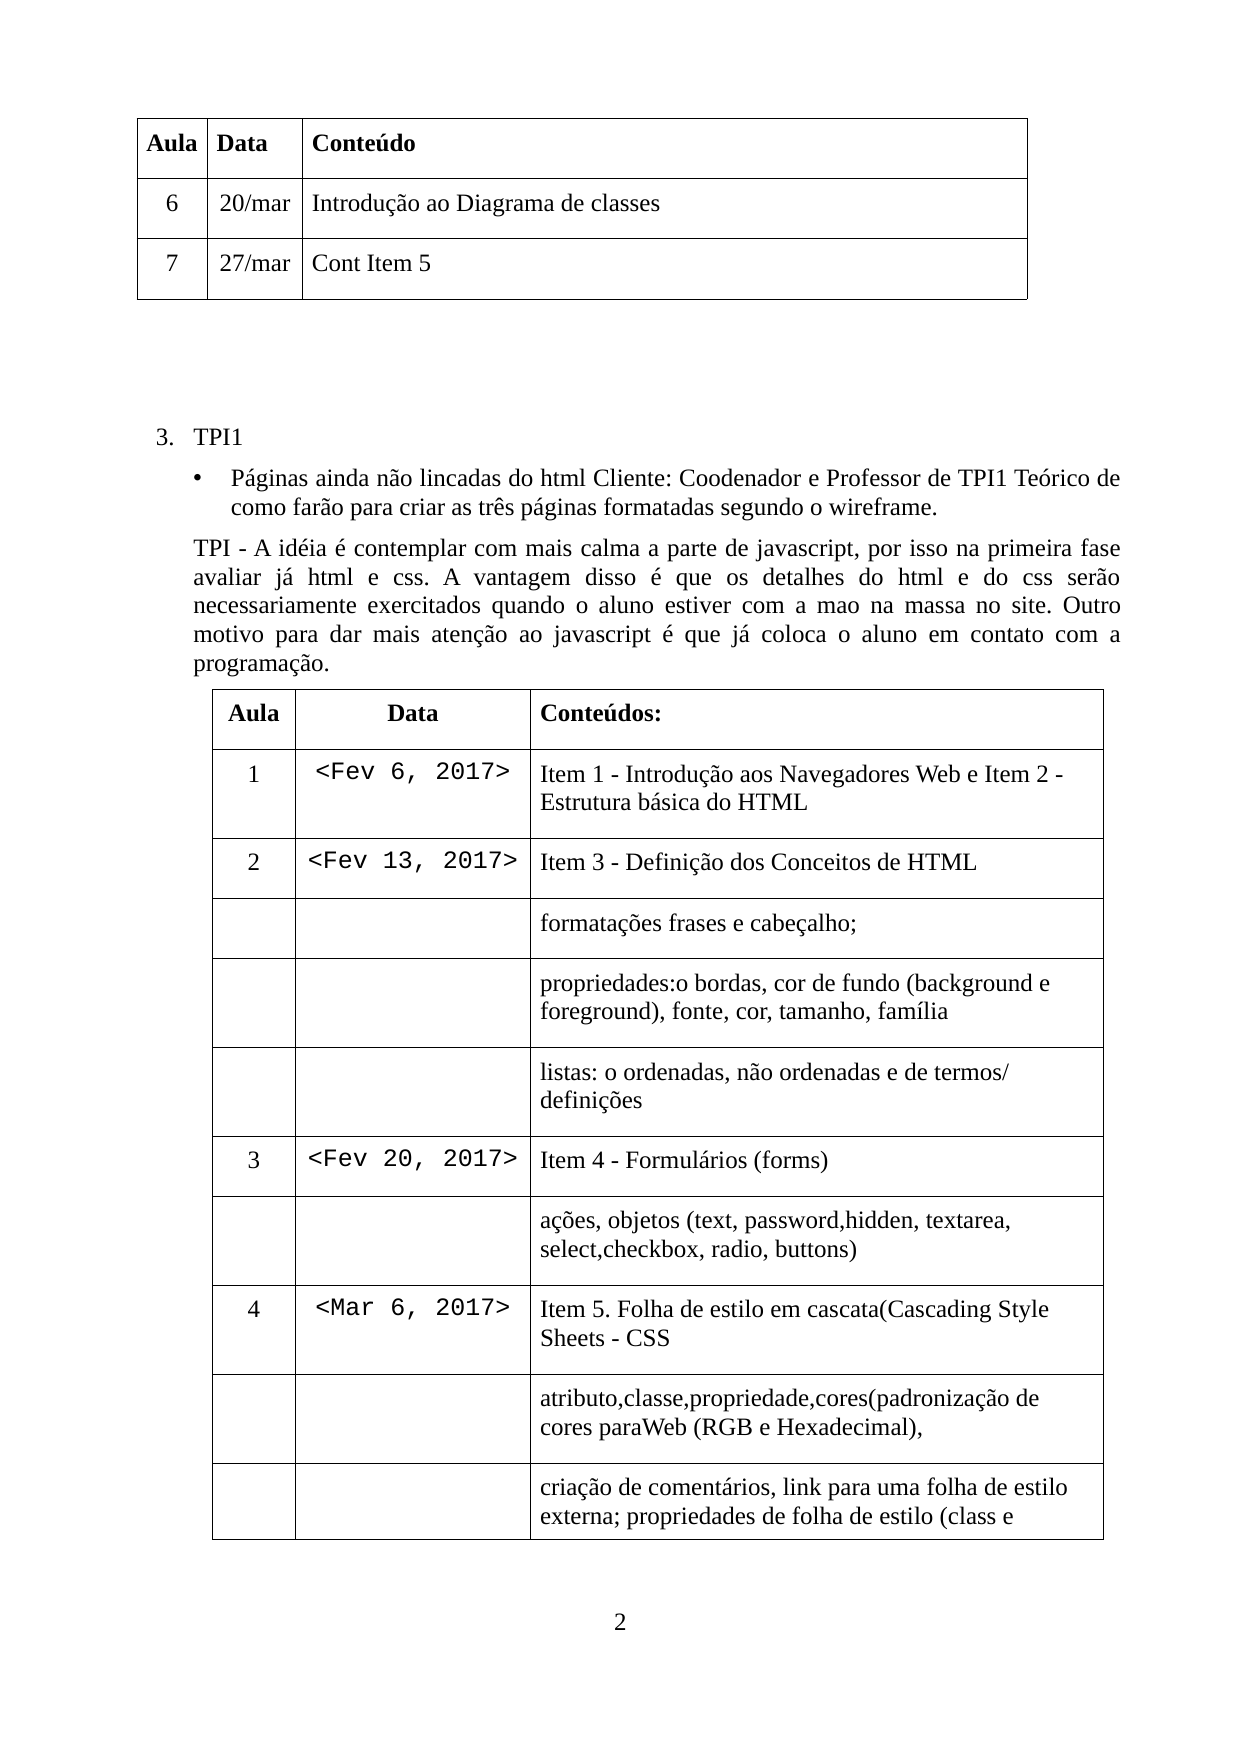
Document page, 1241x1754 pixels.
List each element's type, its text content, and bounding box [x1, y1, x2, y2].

table_header Conteúdo [303, 119, 1027, 178]
table_cell Cont Item 5 [303, 239, 1027, 298]
table_cell Item 3 - Definição dos Conceitos de HTML [531, 839, 1103, 898]
table_cell listas: o ordenadas, não ordenadas e de termos/ definições [531, 1048, 1103, 1136]
table_cell atributo,classe,propriedade,cores(padronização de cores paraWeb (RGB e Hexadecimal), [531, 1375, 1103, 1463]
table_cell <Fev 13, 2017> [296, 839, 530, 898]
table_cell [213, 1375, 295, 1463]
table_header Data [208, 119, 302, 178]
table_cell [296, 1375, 530, 1463]
table_cell propriedades:o bordas, cor de fundo (background e foreground), fonte, cor, tamanho, família [531, 959, 1103, 1047]
table_cell Item 5. Folha de estilo em cascata(Cascading Style Sheets - CSS [531, 1286, 1103, 1374]
table_cell 3 [213, 1137, 295, 1196]
table_cell ações, objetos (text, password,hidden, textarea, select,checkbox, radio, buttons) [531, 1197, 1103, 1285]
table_cell formatações frases e cabeçalho; [531, 899, 1103, 958]
list TPI - A idéia é contemplar com mais calma a parte de javascript, por isso na primeira fase avaliar já html e css. A vantagem disso é que os detalhes do html e do css serão necessariamente exercitados quando o aluno estiver com a mao na massa no site. Outro motivo para dar mais atenção ao javascript é que já coloca o aluno em contato com a programação. [156, 533, 1122, 677]
table_cell [296, 959, 530, 1047]
table_cell [213, 1048, 295, 1136]
table_cell Introdução ao Diagrama de classes [303, 179, 1027, 238]
table_cell [213, 1197, 295, 1285]
table_cell <Mar 6, 2017> [296, 1286, 530, 1374]
table_cell Item 1 - Introdução aos Navegadores Web e Item 2 - Estrutura básica do HTML [531, 750, 1103, 838]
table_cell criação de comentários, link para uma folha de estilo externa; propriedades de folha de estilo (class e [531, 1464, 1103, 1539]
table_header Aula [213, 690, 295, 749]
table_cell [296, 1197, 530, 1285]
list Páginas ainda não lincadas do html Cliente: Coodenador e Professor de TPI1 Teórico de como farão para criar as três páginas formatadas segundo o wireframe. [193, 463, 1122, 520]
table_cell 2 [213, 839, 295, 898]
table_header Aula [138, 119, 207, 178]
table_cell [296, 1048, 530, 1136]
table_cell 4 [213, 1286, 295, 1374]
table_cell [213, 899, 295, 958]
table_cell [296, 899, 530, 958]
table_header Conteúdos: [531, 690, 1103, 749]
table_cell <Fev 20, 2017> [296, 1137, 530, 1196]
table_cell Item 4 - Formulários (forms) [531, 1137, 1103, 1196]
table_header Data [296, 690, 530, 749]
table_cell [213, 959, 295, 1047]
list TPI1 [156, 422, 1122, 450]
table_cell [296, 1464, 530, 1539]
table_cell 27/mar [208, 239, 302, 298]
table_cell 1 [213, 750, 295, 838]
table_cell 6 [138, 179, 207, 238]
table_cell <Fev 6, 2017> [296, 750, 530, 838]
table_cell 7 [138, 239, 207, 298]
table_cell [213, 1464, 295, 1539]
table_cell 20/mar [208, 179, 302, 238]
